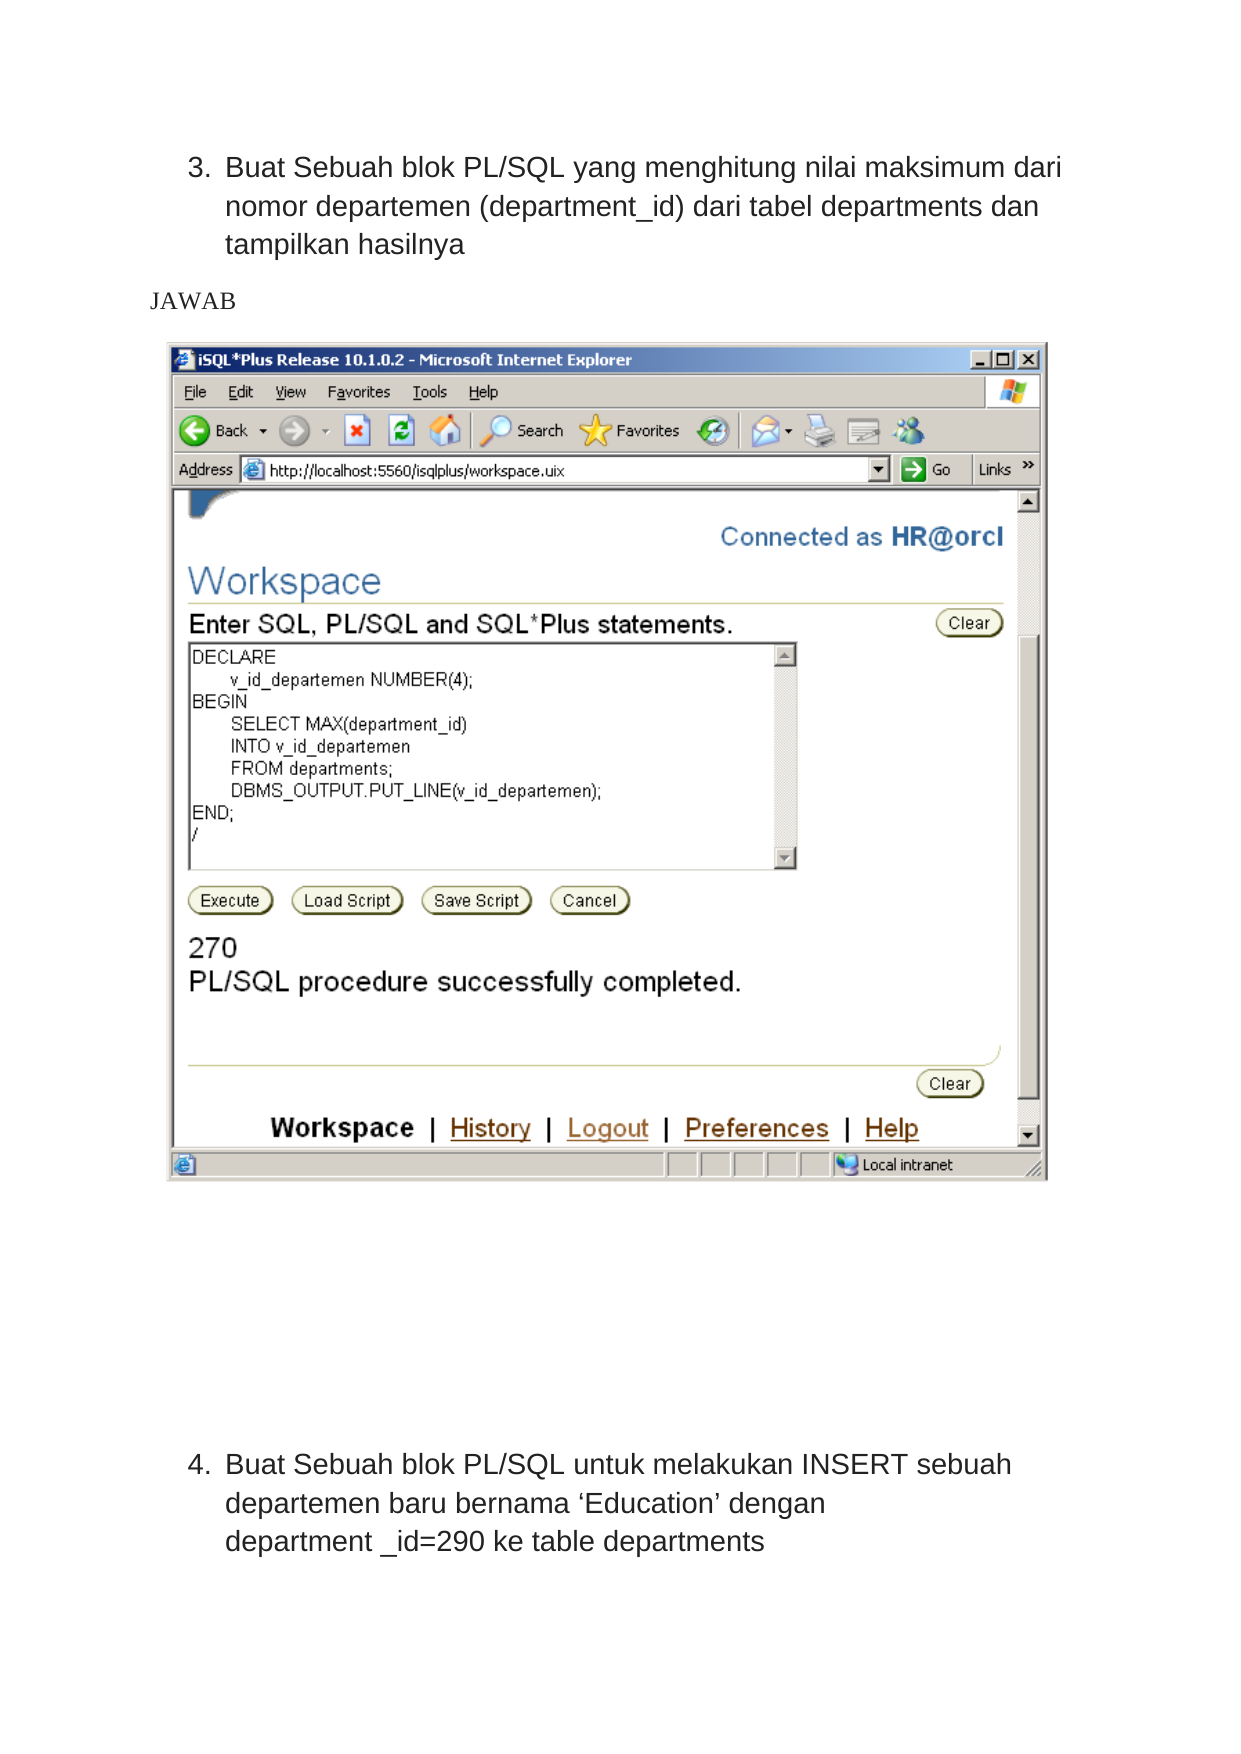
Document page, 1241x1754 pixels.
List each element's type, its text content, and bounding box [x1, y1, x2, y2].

list Buat Sebuah blok PL/SQL yang menghitung nilai maksimum dari nomor departemen (department_id) dari tabel departments dan tampilkan hasilnya [187, 150, 1090, 261]
list Buat Sebuah blok PL/SQL untuk melakukan INSERT sebuah departemen baru bernama ‘Education’ dengan department _id=290 ke table departments [187, 1447, 1090, 1558]
picture [166, 342, 1048, 1183]
text JAWAB [150, 286, 1090, 315]
